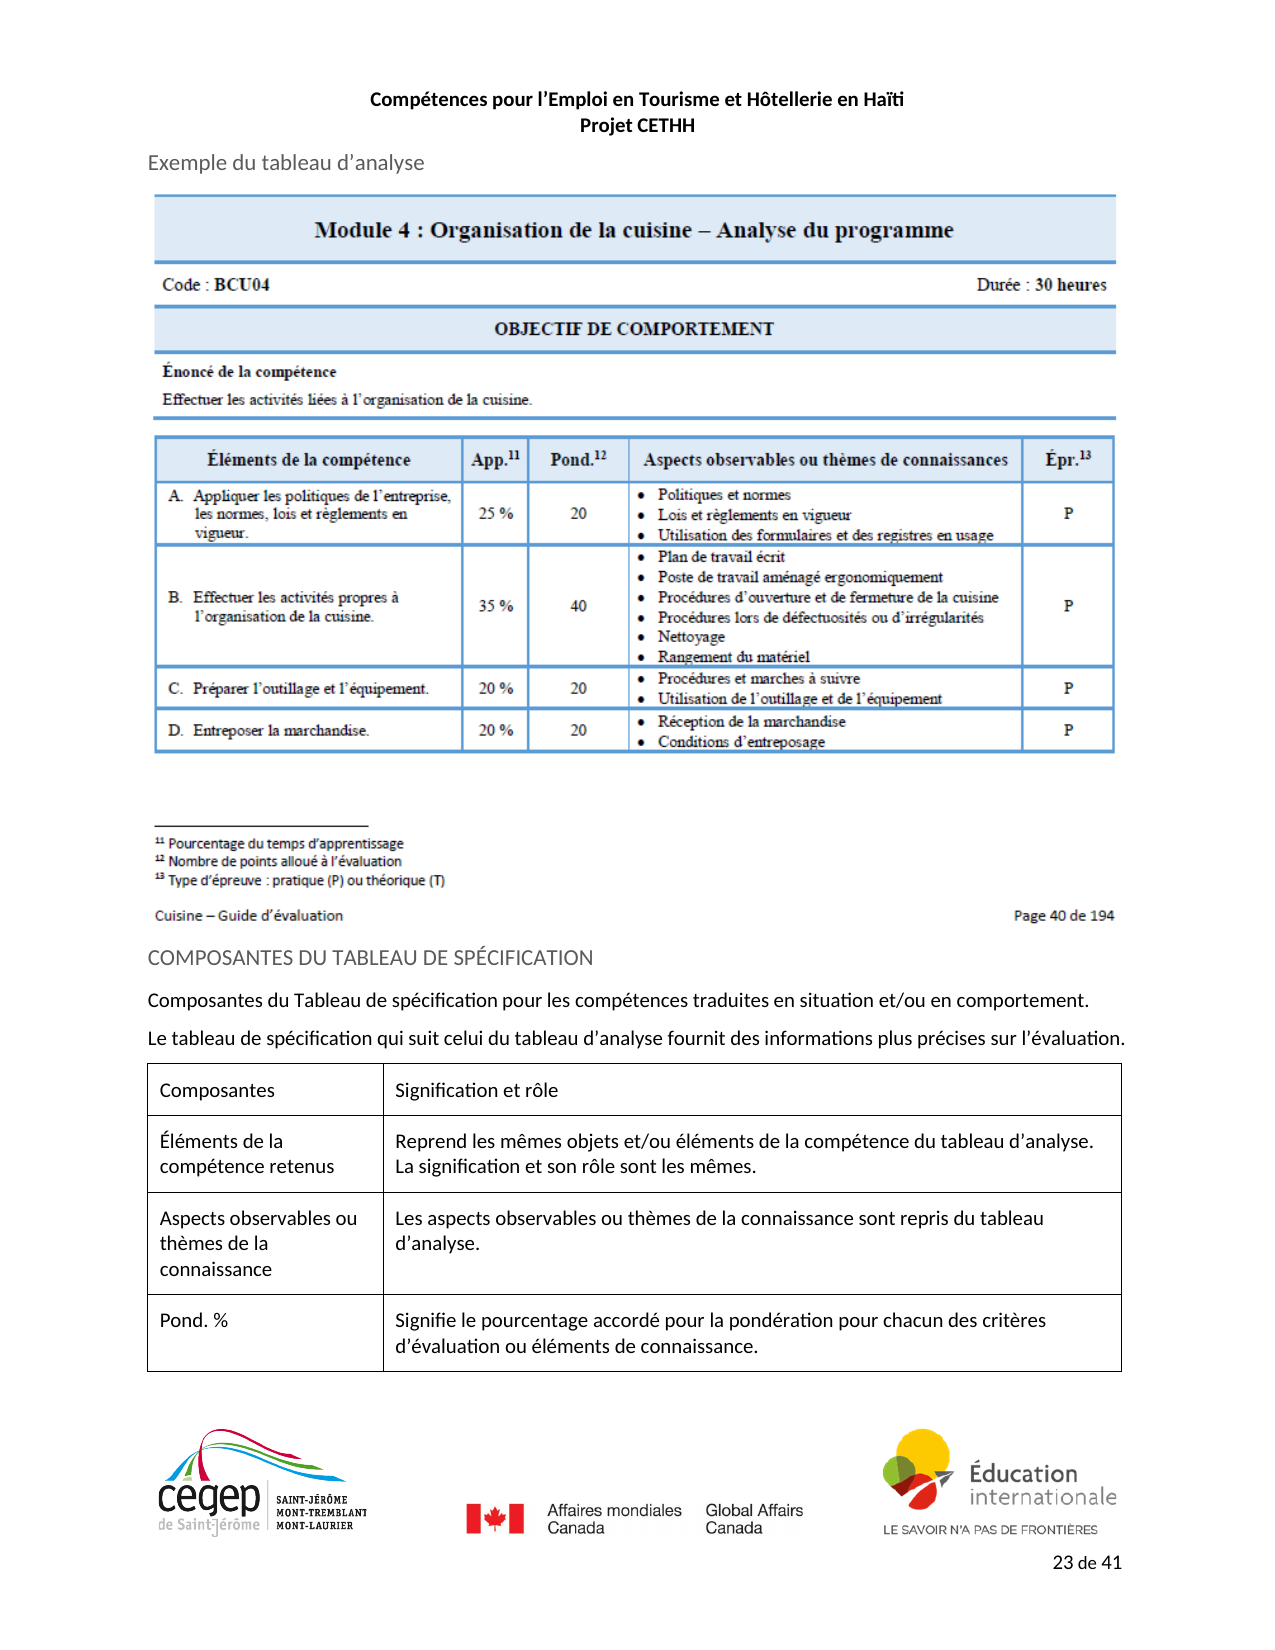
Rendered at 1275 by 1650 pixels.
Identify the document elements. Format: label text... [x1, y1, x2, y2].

picture [466, 1500, 803, 1537]
table_cell Éléments de la compétence retenus [148, 1116, 383, 1192]
table_cell Pond. % [148, 1295, 383, 1371]
table_cell Reprend les mêmes objets et/ou éléments de la compétence du tableau d’analyse. La signification et son rôle sont les mêmes. [384, 1116, 1121, 1192]
picture [147, 192, 1120, 931]
table_cell Les aspects observables ou thèmes de la connaissance sont repris du tableau d’analyse. [384, 1193, 1121, 1294]
table_header Signification et rôle [384, 1064, 1121, 1115]
table_cell Aspects observables ou thèmes de la connaissance [148, 1193, 383, 1294]
table_cell Signifie le pourcentage accordé pour la pondération pour chacun des critères d’évaluation ou éléments de connaissance. [384, 1295, 1121, 1371]
subtitle COMPOSANTES DU TABLEAU DE SPÉCIFICATION [148, 943, 1127, 971]
text Composantes du Tableau de spécification pour les compétences traduites en situation et/ou en comportement. [148, 987, 1127, 1013]
text Le tableau de spécification qui suit celui du tableau d’analyse fournit des informations plus précises sur l’évaluation. [148, 1025, 1127, 1051]
subtitle Exemple du tableau d’analyse [148, 148, 1127, 176]
table_header Composantes [148, 1064, 383, 1115]
picture [158, 1429, 367, 1537]
picture [882, 1428, 1117, 1537]
